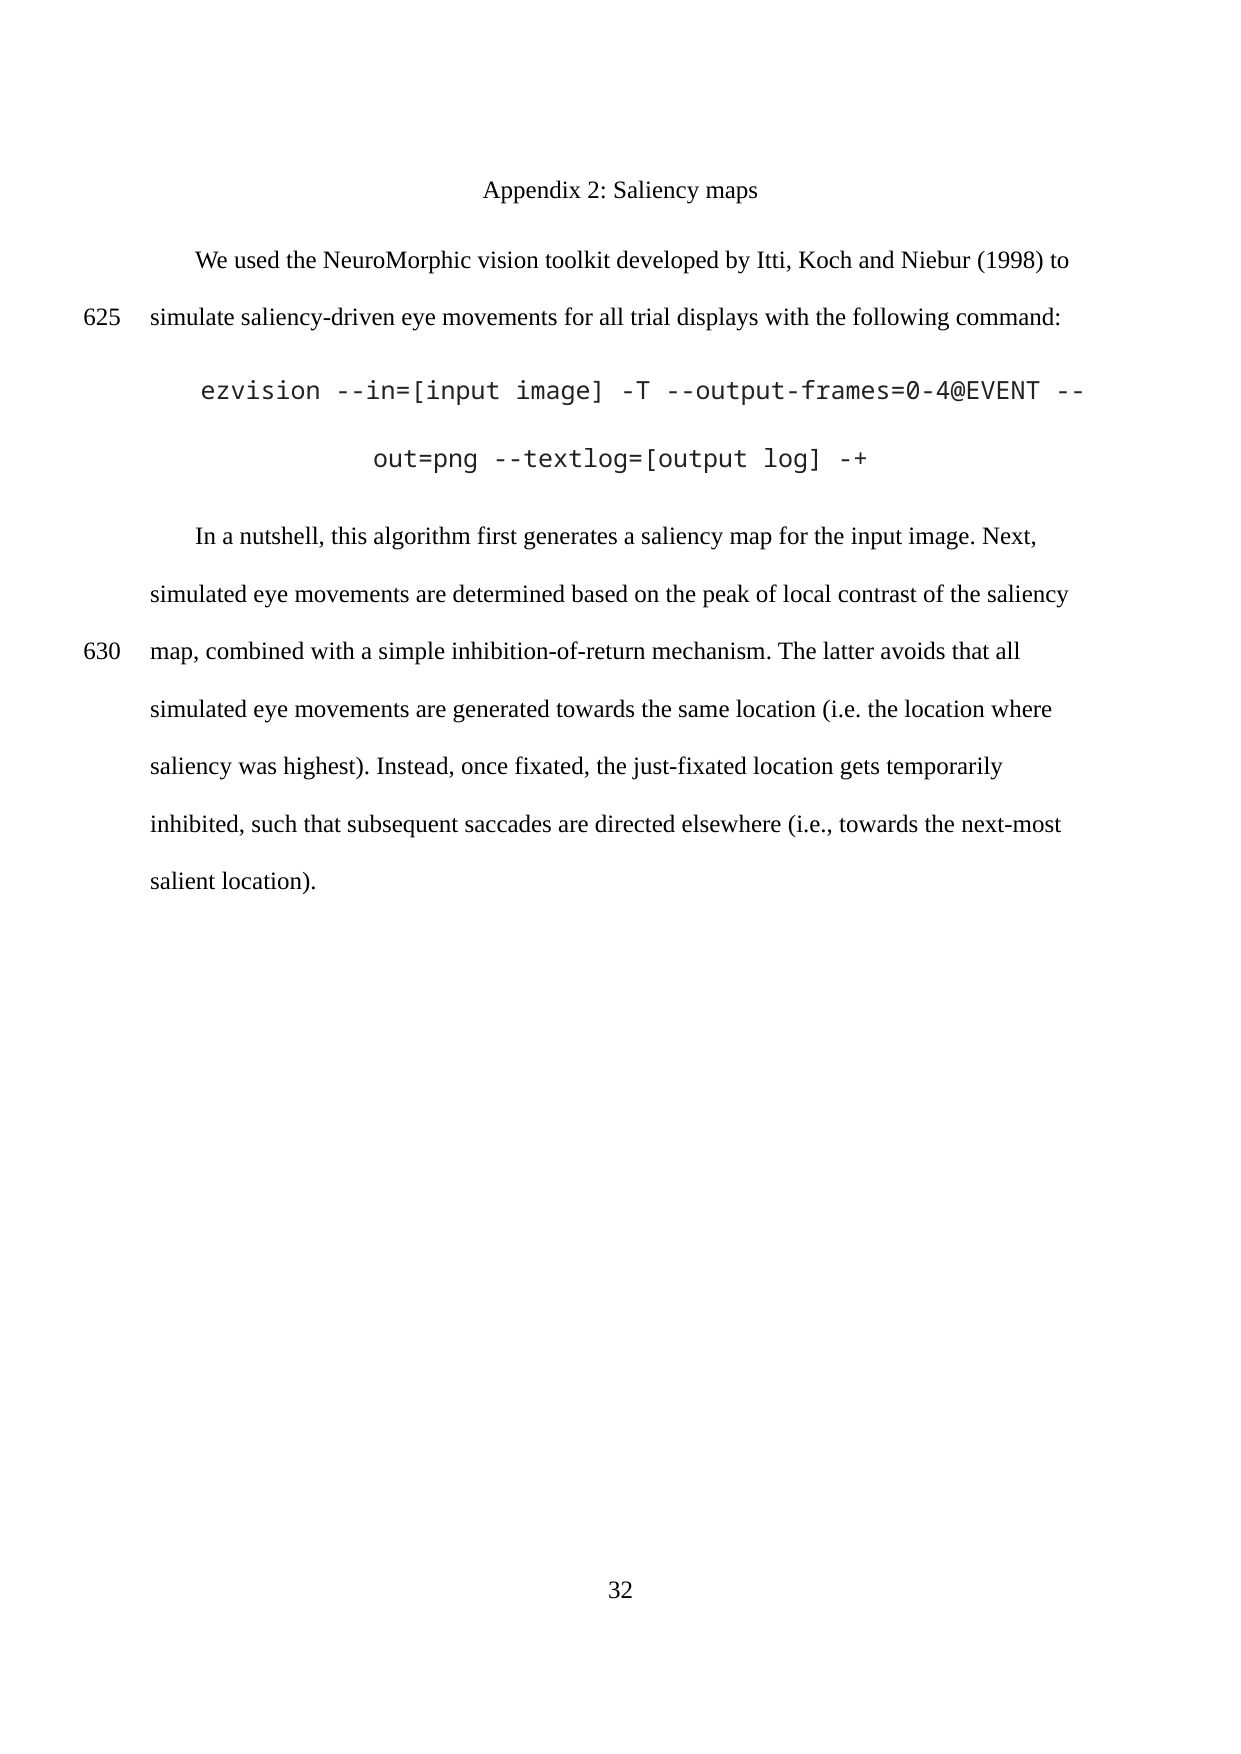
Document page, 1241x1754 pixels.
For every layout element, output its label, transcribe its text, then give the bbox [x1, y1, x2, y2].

subtitle ezvision --in=[input image] -T --output-frames=0-4@EVENT --out=png --textlog=[output log] -+ [150, 372, 1091, 475]
text In a nutshell, this algorithm first generates a saliency map for the input image. Next, simulated eye movements are determined based on the peak of local contrast of the saliency map, combined with a simple inhibition-of-return mechanism. The latter avoids that all simulated eye movements are generated towards the same location (i.e. the location where saliency was highest). Instead, once fixated, the just-fixated location gets temporarily inhibited, such that subsequent saccades are directed elsewhere (i.e., towards the next-most salient location). [150, 521, 1091, 895]
text We used the NeuroMorphic vision toolkit developed by Itti, Koch and Niebur (1998) to simulate saliency-driven eye movements for all trial displays with the following command: [150, 245, 1091, 331]
subtitle Appendix 2: Saliency maps [150, 175, 1091, 204]
